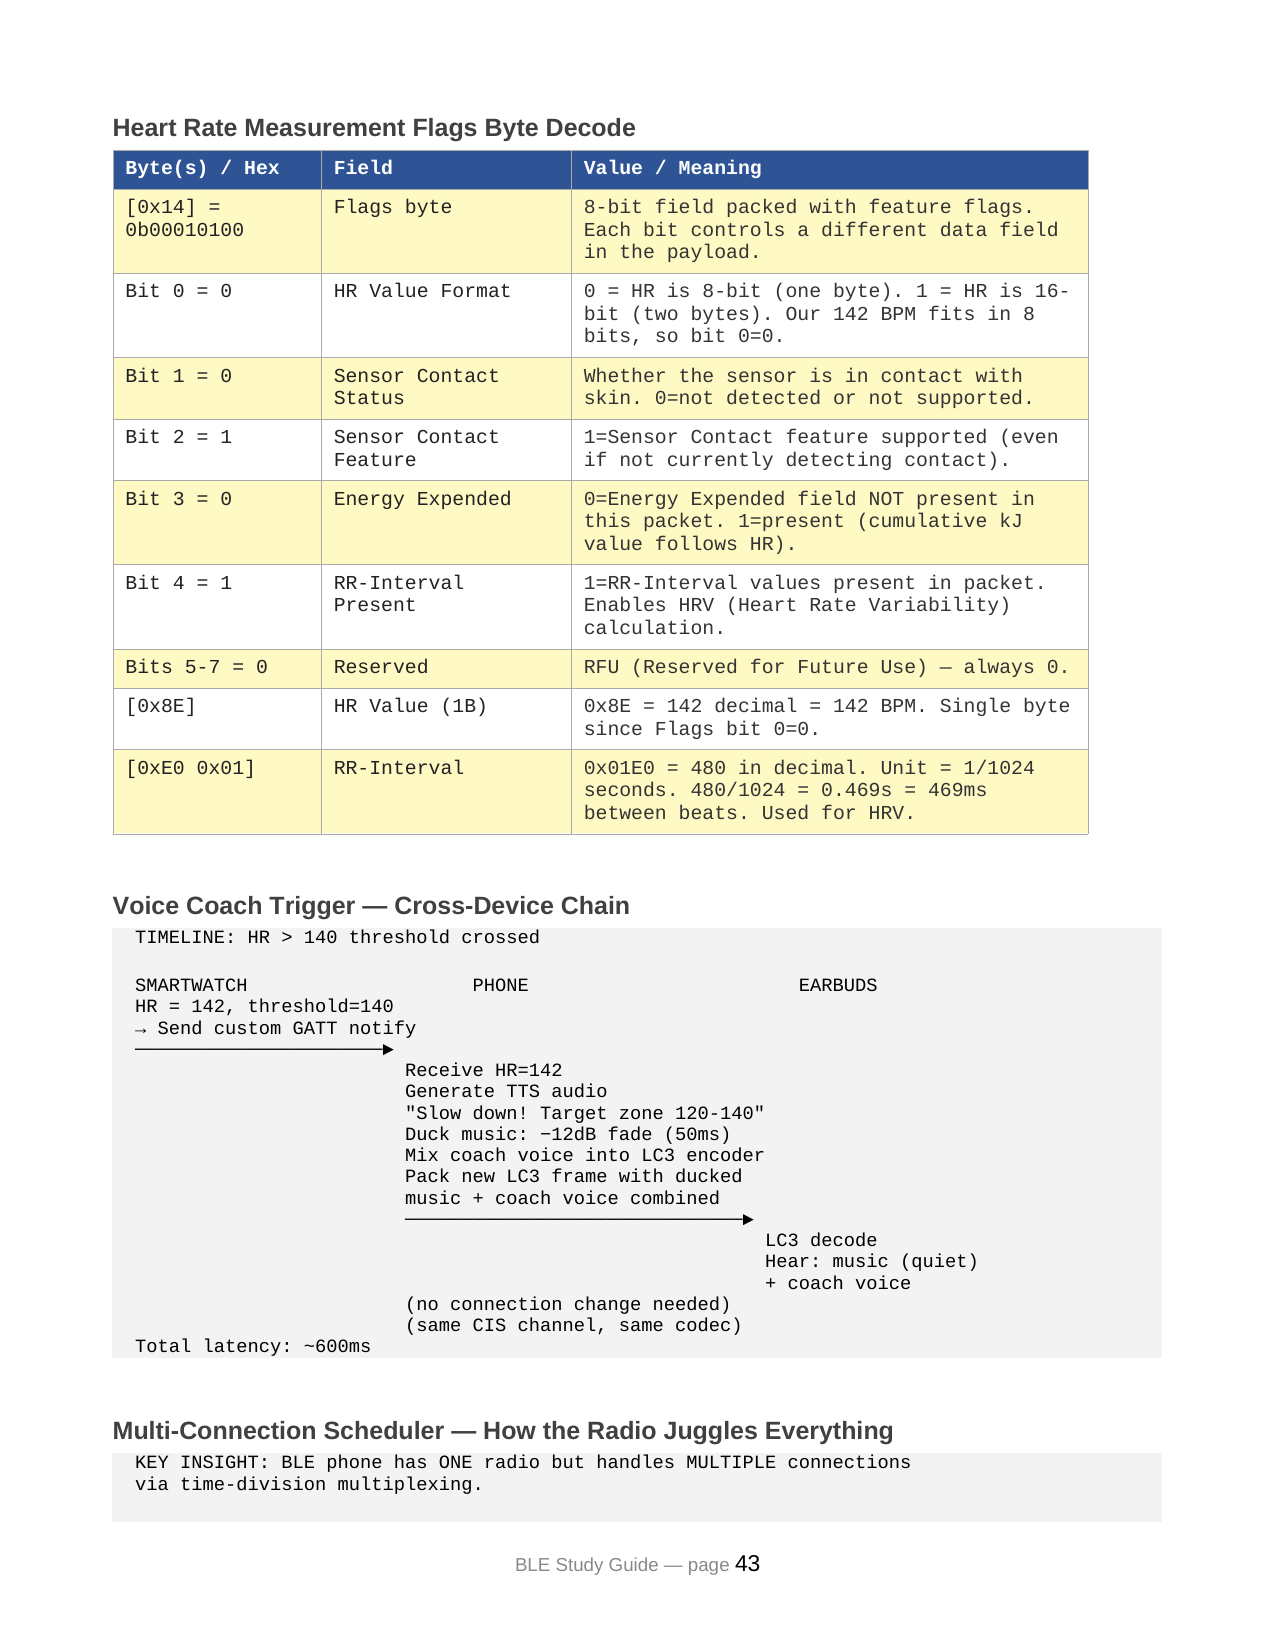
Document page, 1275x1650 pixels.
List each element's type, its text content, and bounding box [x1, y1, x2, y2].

table_cell Bit 1 = 0 [114, 358, 321, 419]
table_cell 0 = HR is 8-bit (one byte). 1 = HR is 16-bit (two bytes). Our 142 BPM fits in 8 bits, so bit 0=0. [572, 274, 1088, 357]
text ──────────────────────────────► [112, 1210, 1162, 1231]
text music + coach voice combined [112, 1188, 1162, 1210]
text Total latency: ~600ms [112, 1337, 1162, 1358]
text + coach voice [112, 1273, 1162, 1295]
table_cell 0x01E0 = 480 in decimal. Unit = 1/1024 seconds. 480/1024 = 0.469s = 469ms between beats. Used for HRV. [572, 750, 1088, 833]
text Mix coach voice into LC3 encoder [112, 1146, 1162, 1167]
subtitle Multi-Connection Scheduler — How the Radio Juggles Everything [112, 1416, 1162, 1445]
table_header Value / Meaning [572, 151, 1088, 189]
table_cell Sensor Contact Status [322, 358, 571, 419]
table_cell [0xE0 0x01] [114, 750, 321, 833]
text → Send custom GATT notify [112, 1018, 1162, 1040]
text Generate TTS audio [112, 1082, 1162, 1103]
text Pack new LC3 frame with ducked [112, 1167, 1162, 1188]
text TIMELINE: HR > 140 threshold crossed [112, 928, 1162, 949]
table_cell Bits 5-7 = 0 [114, 650, 321, 688]
table_cell Flags byte [322, 190, 571, 273]
text HR = 142, threshold=140 [112, 997, 1162, 1018]
text Receive HR=142 [112, 1061, 1162, 1082]
table_cell [0x14] = 0b00010100 [114, 190, 321, 273]
text (no connection change needed) [112, 1295, 1162, 1316]
table_cell RFU (Reserved for Future Use) — always 0. [572, 650, 1088, 688]
table_cell RR-Interval Present [322, 565, 571, 648]
table_cell 0=Energy Expended field NOT present in this packet. 1=present (cumulative kJ value follows HR). [572, 481, 1088, 564]
table_cell 1=Sensor Contact feature supported (even if not currently detecting contact). [572, 420, 1088, 480]
text KEY INSIGHT: BLE phone has ONE radio but handles MULTIPLE connections [112, 1453, 1162, 1474]
table_cell 0x8E = 142 decimal = 142 BPM. Single byte since Flags bit 0=0. [572, 689, 1088, 749]
table_cell Energy Expended [322, 481, 571, 564]
table_cell HR Value Format [322, 274, 571, 357]
table_cell Bit 4 = 1 [114, 565, 321, 648]
text LC3 decode [112, 1231, 1162, 1252]
table_cell Whether the sensor is in contact with skin. 0=not detected or not supported. [572, 358, 1088, 419]
table_cell Sensor Contact Feature [322, 420, 571, 480]
table_cell Bit 0 = 0 [114, 274, 321, 357]
table_cell HR Value (1B) [322, 689, 571, 749]
text Duck music: −12dB fade (50ms) [112, 1125, 1162, 1146]
table_cell Reserved [322, 650, 571, 688]
table_cell RR-Interval [322, 750, 571, 833]
subtitle Voice Coach Trigger — Cross-Device Chain [112, 891, 1162, 920]
text via time-division multiplexing. [112, 1474, 1162, 1496]
table_cell Bit 3 = 0 [114, 481, 321, 564]
table_cell [0x8E] [114, 689, 321, 749]
text "Slow down! Target zone 120-140" [112, 1103, 1162, 1125]
subtitle Heart Rate Measurement Flags Byte Decode [112, 112, 1162, 141]
text (same CIS channel, same codec) [112, 1316, 1162, 1337]
table_cell 8-bit field packed with feature flags. Each bit controls a different data field in the payload. [572, 190, 1088, 273]
table_header Field [322, 151, 571, 189]
table_header Byte(s) / Hex [114, 151, 321, 189]
text Hear: music (quiet) [112, 1252, 1162, 1273]
text ──────────────────────► [112, 1040, 1162, 1061]
table_cell 1=RR-Interval values present in packet. Enables HRV (Heart Rate Variability) calculation. [572, 565, 1088, 648]
text SMARTWATCH PHONE EARBUDS [112, 976, 1162, 997]
table_cell Bit 2 = 1 [114, 420, 321, 480]
